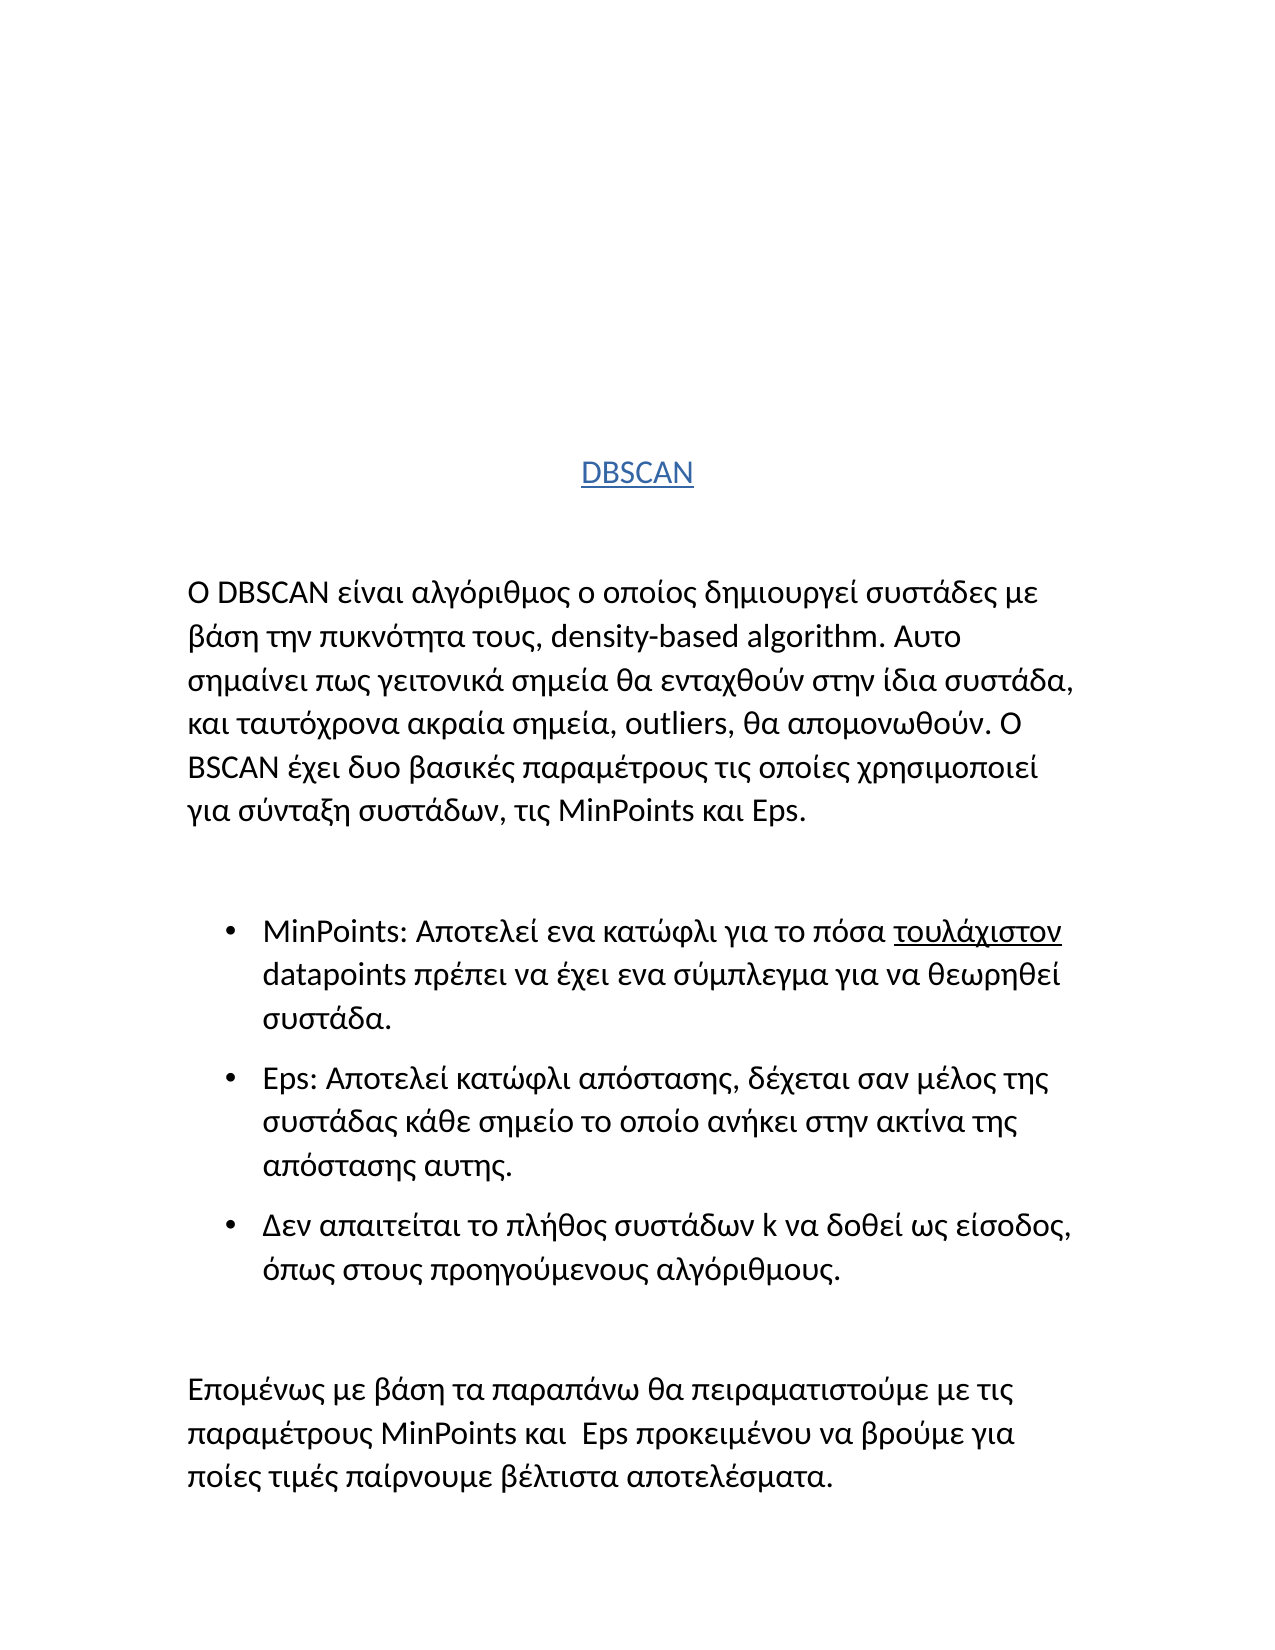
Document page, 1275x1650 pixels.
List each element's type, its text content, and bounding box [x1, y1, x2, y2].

text DBSCAN [187, 451, 1087, 492]
list Δεν απαιτείται το πλήθος συστάδων k να δοθεί ως είσοδος, όπως στους προηγούμενους αλγόριθμους. [225, 1204, 1087, 1288]
text Επομένως με βάση τα παραπάνω θα πειραματιστούμε με τις παραμέτρους MinPoints και Eps προκειμένου να βρούμε για ποίες τιμές παίρνουμε βέλτιστα αποτελέσματα. [187, 1368, 1087, 1496]
list Eps: Αποτελεί κατώφλι απόστασης, δέχεται σαν μέλος της συστάδας κάθε σημείο το οποίο ανήκει στην ακτίνα της απόστασης αυτης. [225, 1057, 1087, 1185]
list MinPoints: Αποτελεί ενα κατώφλι για το πόσα τουλάχιστον datapoints πρέπει να έχει ενα σύμπλεγμα για να θεωρηθεί συστάδα. [225, 909, 1087, 1037]
text Ο DBSCAN είναι αλγόριθμος ο οποίος δημιουργεί συστάδες με βάση την πυκνότητα τους, density-based algorithm. Αυτο σημαίνει πως γειτονικά σημεία θα ενταχθούν στην ίδια συστάδα, και ταυτόχρονα ακραία σημεία, outliers, θα απομονωθούν. Ο BSCAN έχει δυο βασικές παραμέτρους τις οποίες χρησιμοποιεί για σύνταξη συστάδων, τις MinPoints και Eps. [187, 571, 1087, 830]
